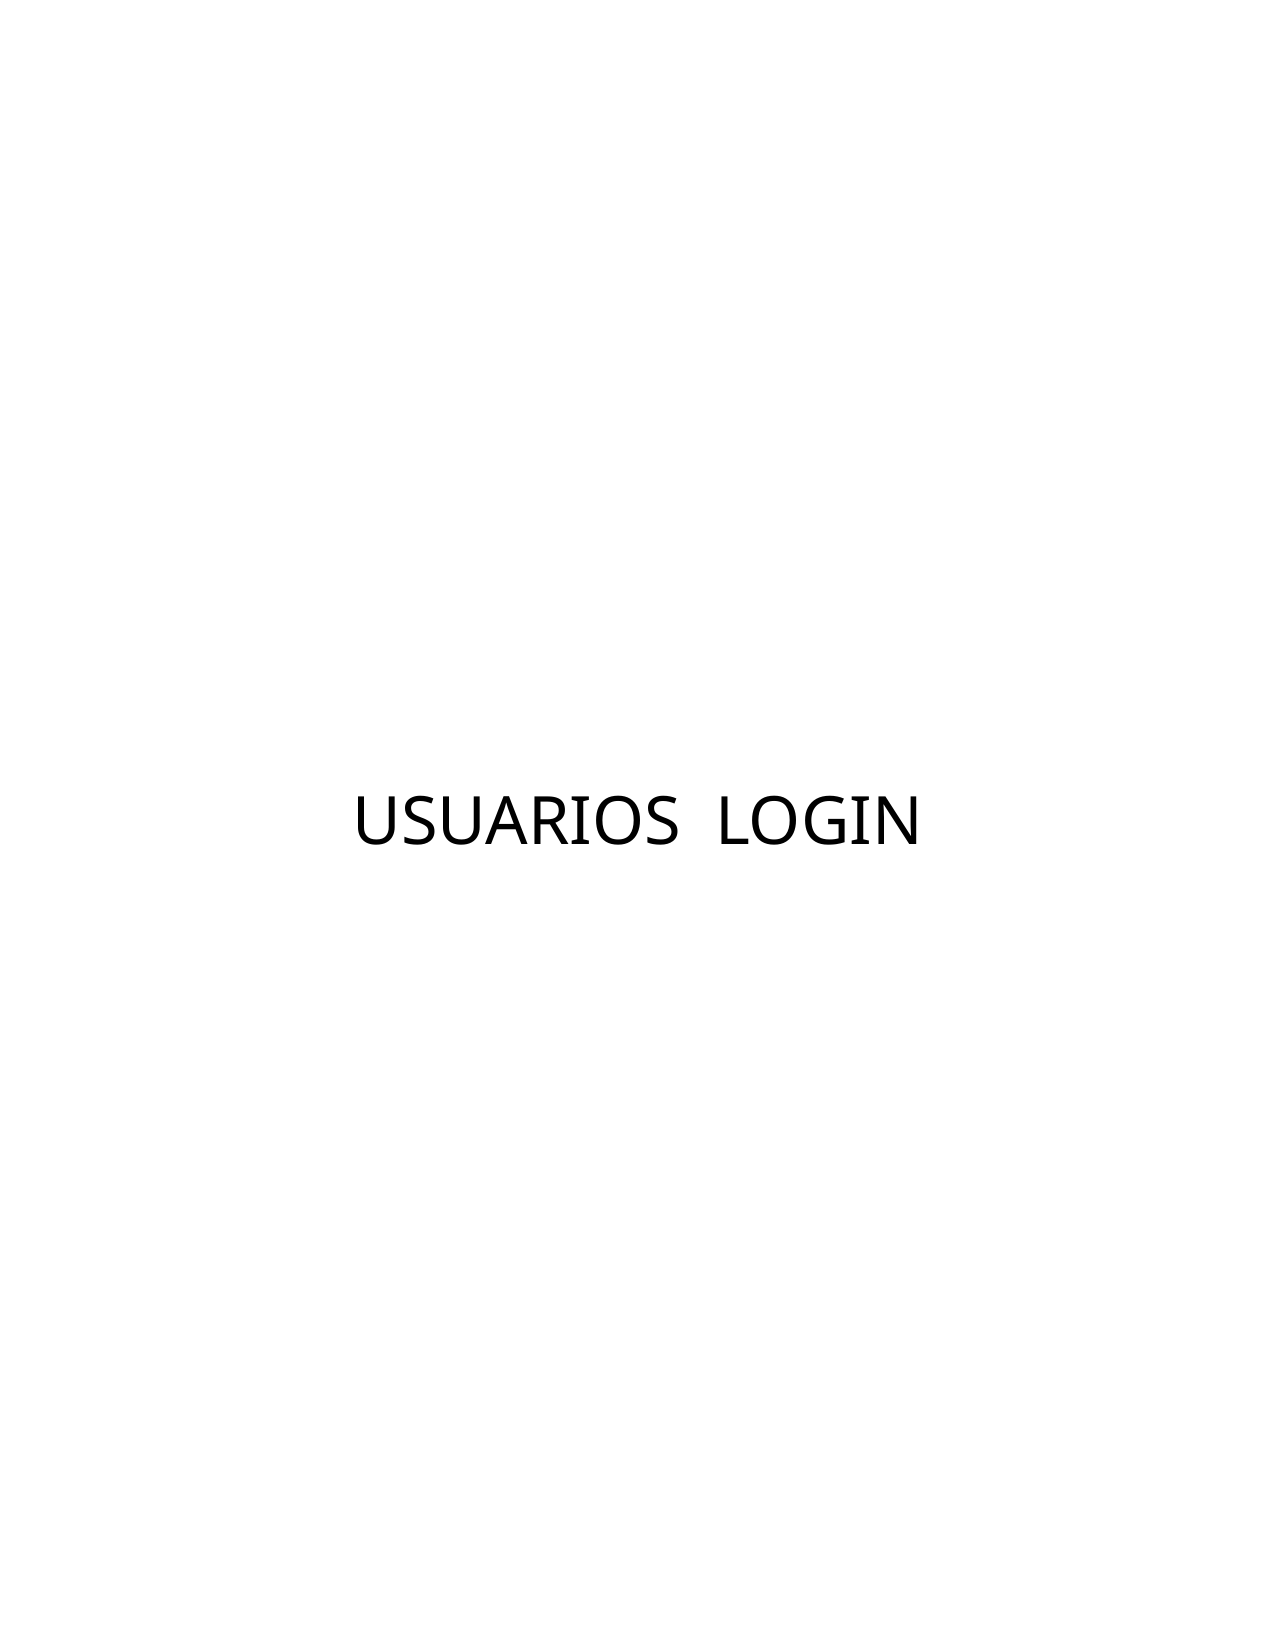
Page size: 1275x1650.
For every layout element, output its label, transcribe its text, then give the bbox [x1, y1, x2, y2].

text USUARIOS LOGIN [118, 773, 1157, 864]
